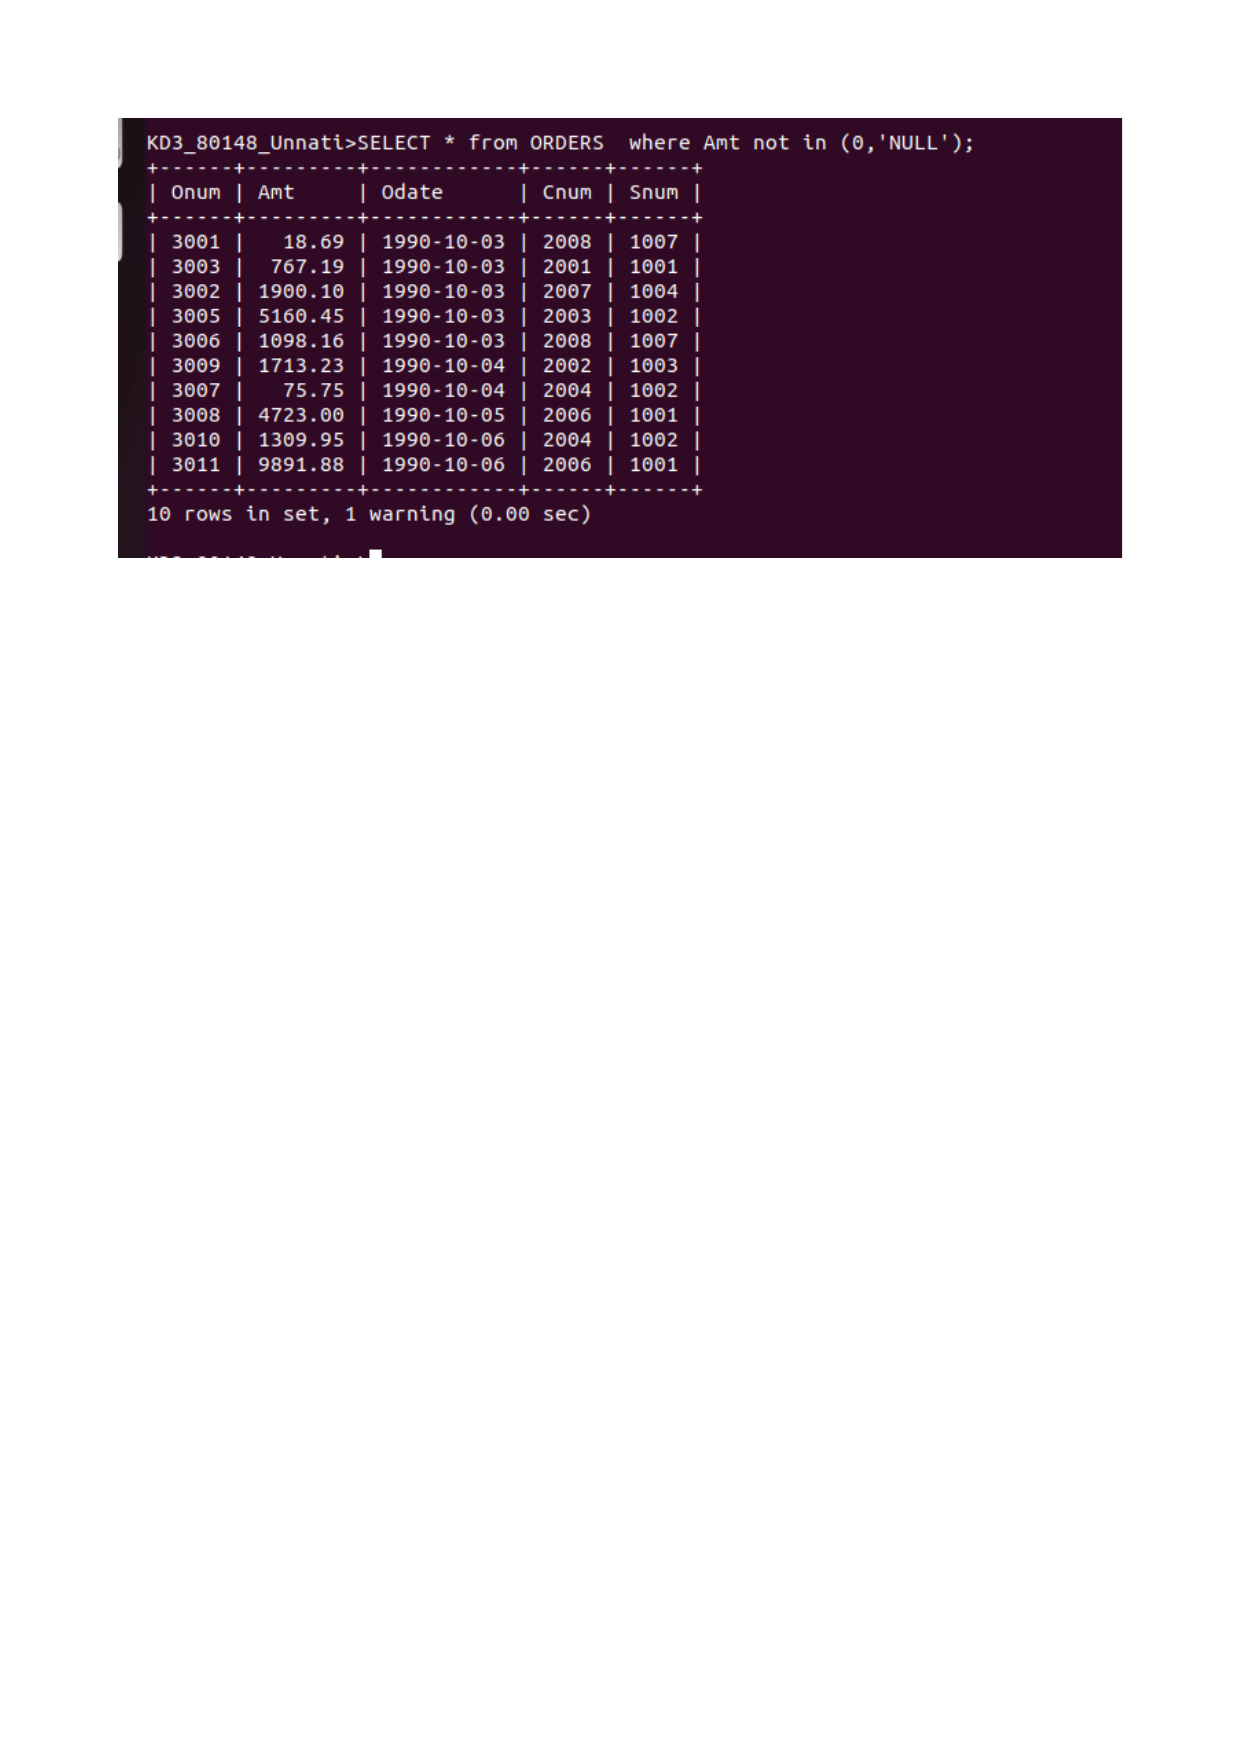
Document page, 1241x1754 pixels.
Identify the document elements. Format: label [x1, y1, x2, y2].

picture [118, 118, 1123, 558]
